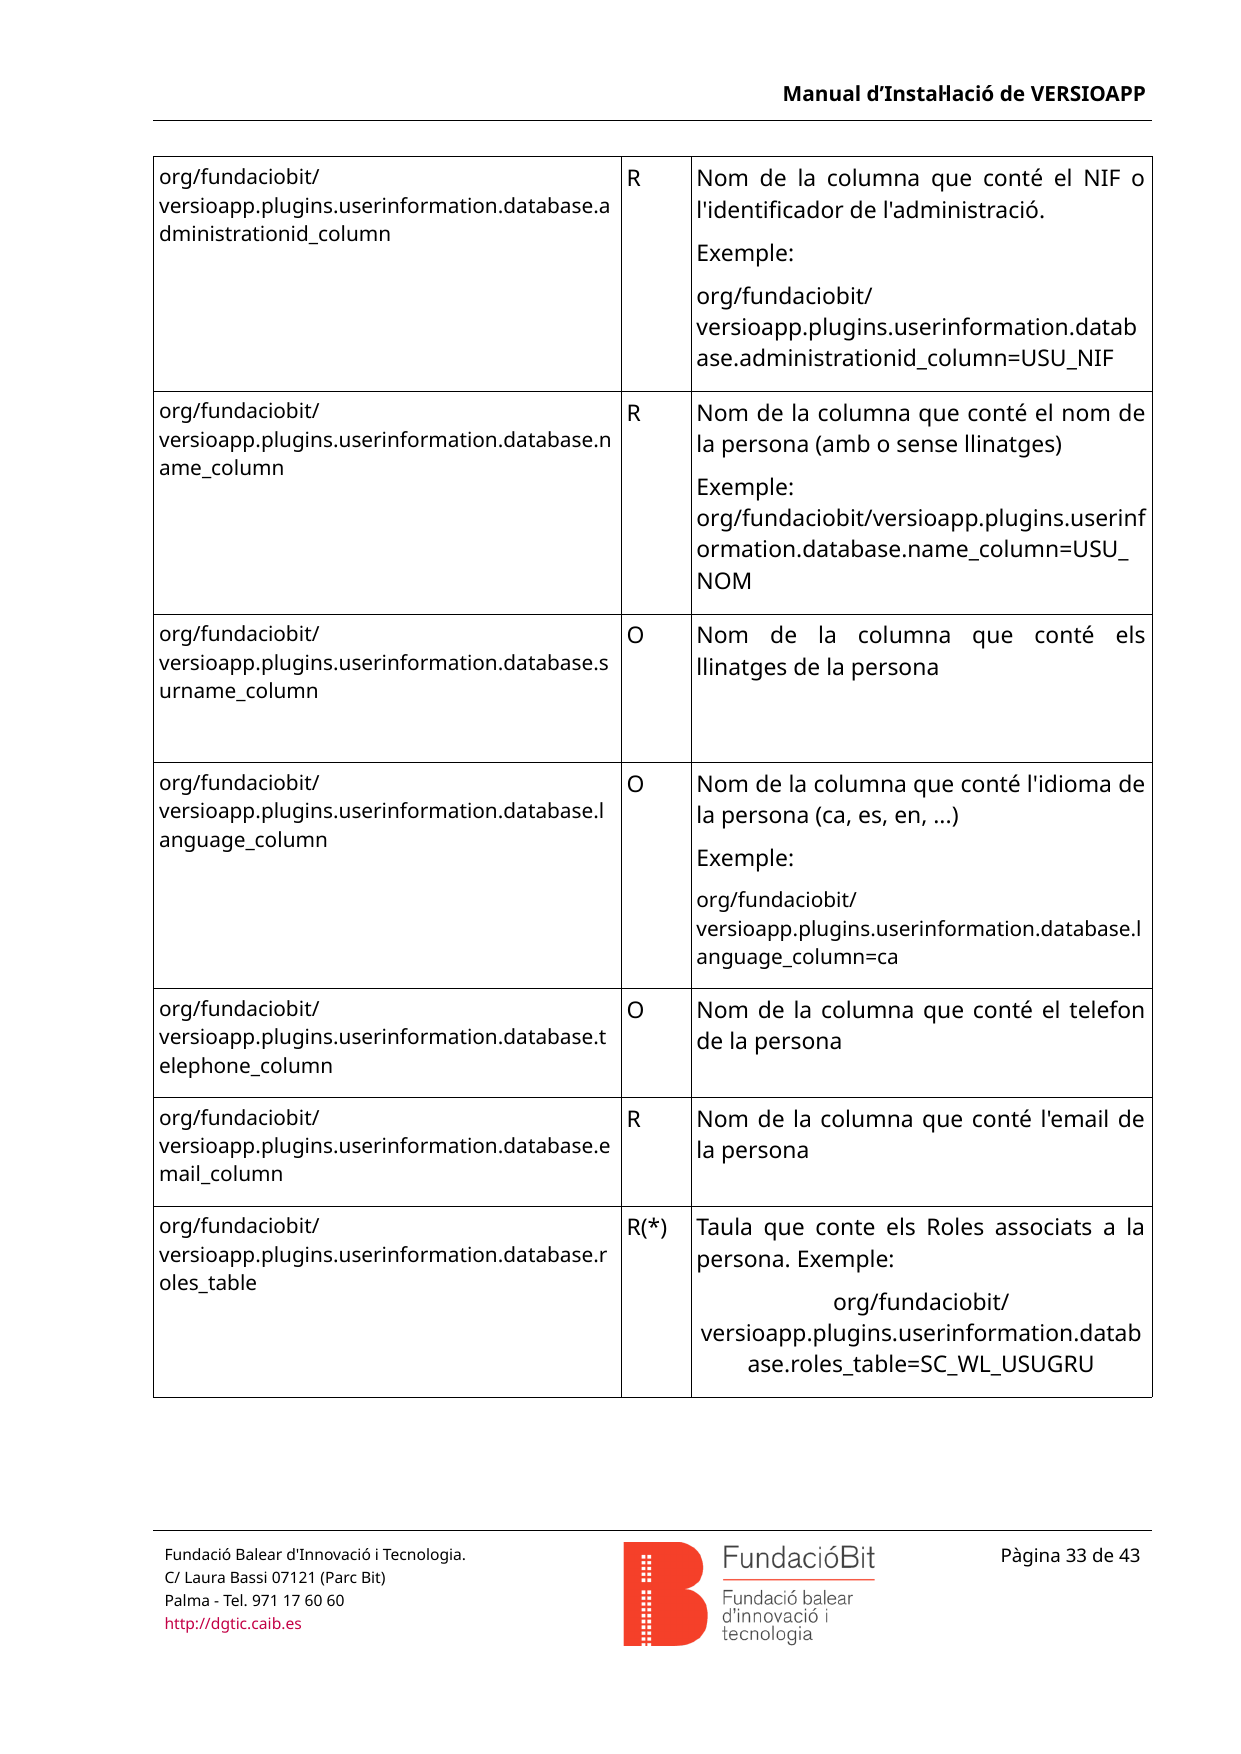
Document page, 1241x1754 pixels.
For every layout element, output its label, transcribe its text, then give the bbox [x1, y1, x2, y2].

table_cell org/fundaciobit/versioapp.plugins.userinformation.database.language_column [154, 763, 621, 988]
table_cell Nom de la columna que conté els llinatges de la persona [692, 615, 1152, 762]
table_cell org/fundaciobit/versioapp.plugins.userinformation.database.email_column [154, 1098, 621, 1206]
table_cell O [622, 989, 691, 1097]
table_cell Nom de la columna que conté l'email de la persona [692, 1098, 1152, 1206]
table_cell org/fundaciobit/versioapp.plugins.userinformation.database.roles_table [154, 1207, 621, 1397]
table_cell R(*) [622, 1207, 691, 1397]
table_cell org/fundaciobit/versioapp.plugins.userinformation.database.telephone_column [154, 989, 621, 1097]
table_cell R [622, 1098, 691, 1206]
table_cell org/fundaciobit/versioapp.plugins.userinformation.database.administrationid_column [154, 157, 621, 391]
table_cell Nom de la columna que conté el telefon de la persona [692, 989, 1152, 1097]
table_cell R [622, 392, 691, 613]
table_cell O [622, 763, 691, 988]
table_cell O [622, 615, 691, 762]
table_cell R [622, 157, 691, 391]
table_cell Nom de la columna que conté el NIF o l'identificador de l'administració. Exemple: org/fundaciobit/versioapp.plugins.userinformation.database.administrationid_column=USU_NIF [692, 157, 1152, 391]
table_cell org/fundaciobit/versioapp.plugins.userinformation.database.surname_column [154, 615, 621, 762]
table_cell Nom de la columna que conté l'idioma de la persona (ca, es, en, ...) Exemple: org/fundaciobit/versioapp.plugins.userinformation.database.language_column=ca [692, 763, 1152, 988]
table_cell org/fundaciobit/versioapp.plugins.userinformation.database.name_column [154, 392, 621, 613]
picture [623, 1542, 875, 1646]
table_cell Nom de la columna que conté el nom de la persona (amb o sense llinatges) Exemple: org/fundaciobit/versioapp.plugins.userinformation.database.name_column=USU_NOM [692, 392, 1152, 613]
table_cell Taula que conte els Roles associats a la persona. Exemple: org/fundaciobit/versioapp.plugins.userinformation.database.roles_table=SC_WL_USUGRU [692, 1207, 1152, 1397]
